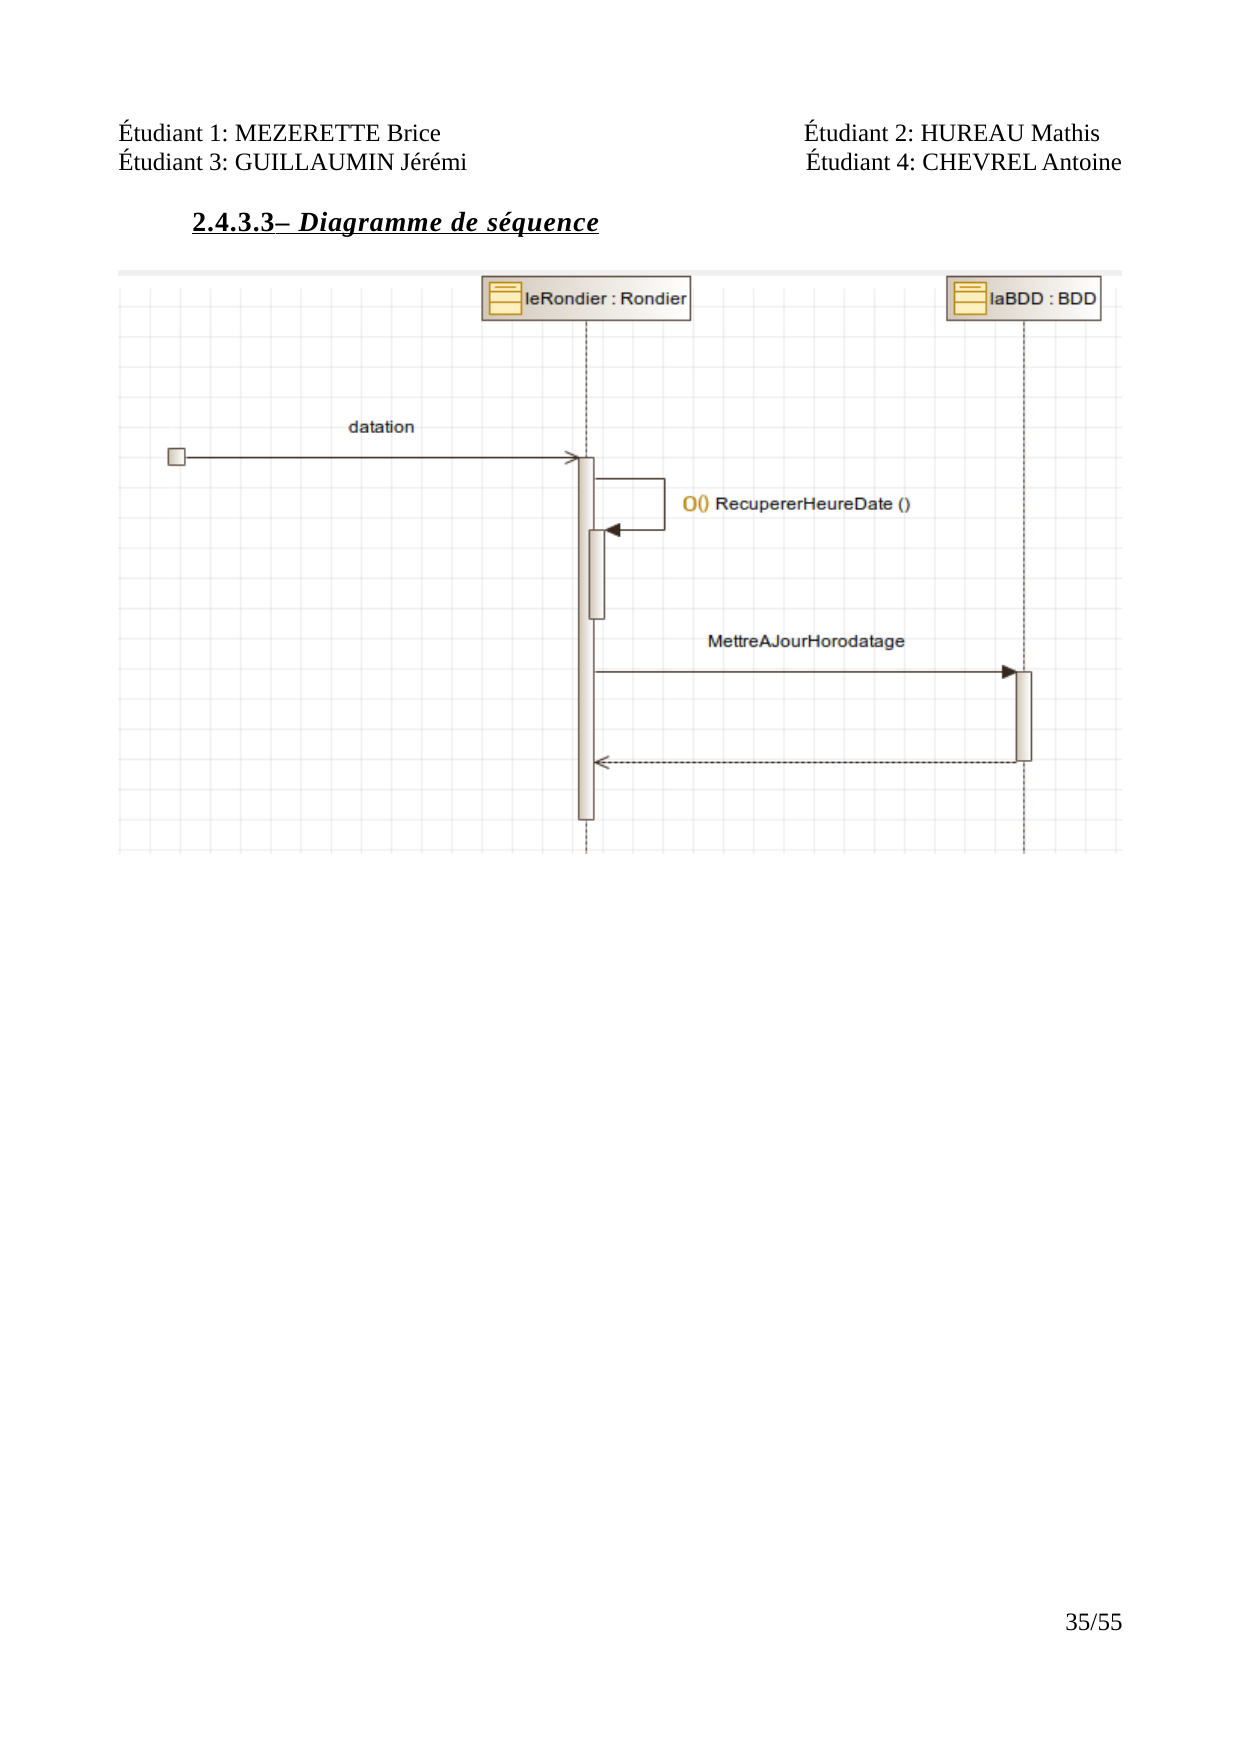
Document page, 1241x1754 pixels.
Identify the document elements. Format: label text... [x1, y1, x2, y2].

picture [118, 270, 1123, 854]
subtitle 2.4.3.3– Diagramme de séquence [118, 205, 1122, 237]
